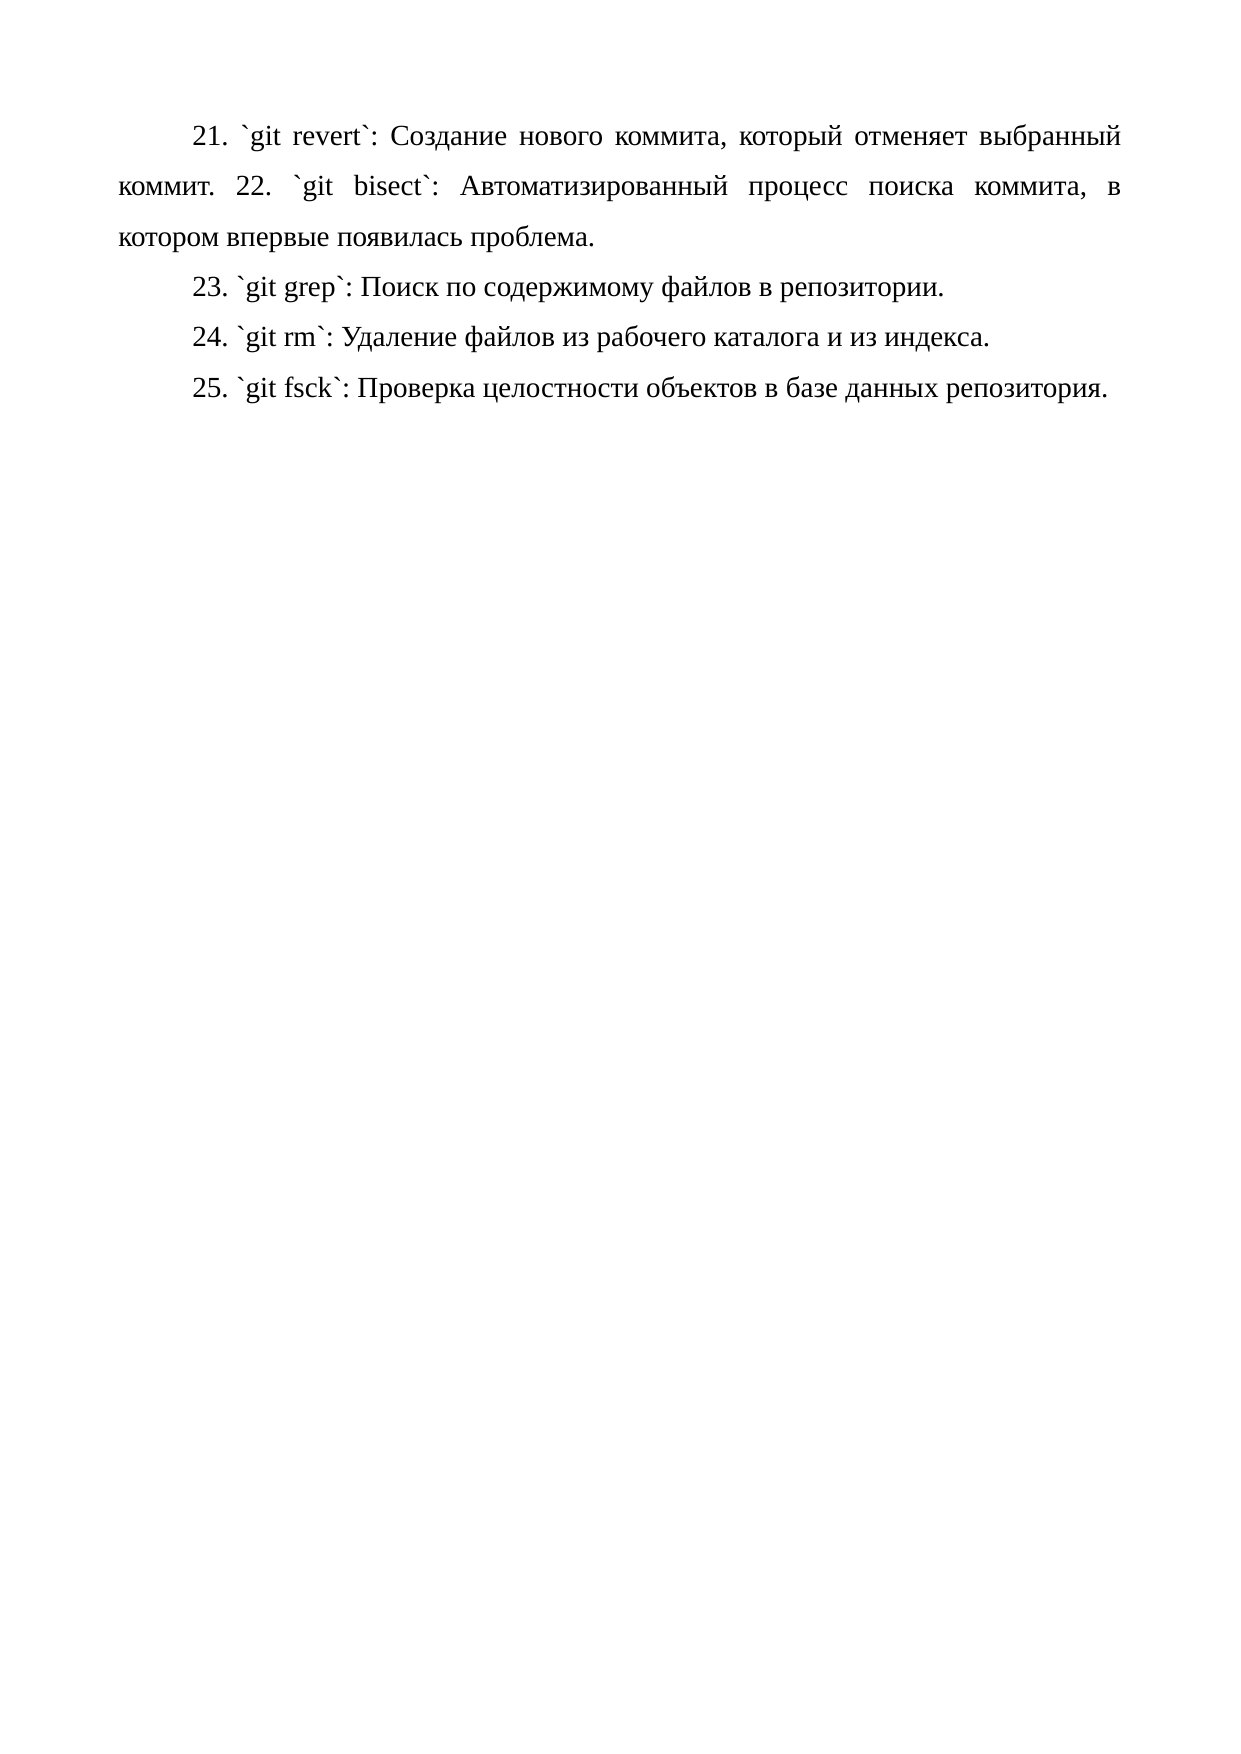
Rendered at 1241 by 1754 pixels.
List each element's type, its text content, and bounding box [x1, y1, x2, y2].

list 23. `git grep`: Поиск по содержимому файлов в репозитории. [118, 269, 1122, 303]
list 25. `git fsck`: Проверка целостности объектов в базе данных репозитория. [118, 370, 1122, 403]
list 21. `git revert`: Создание нового коммита, который отменяет выбранный коммит. 22. `git bisect`: Автоматизированный процесс поиска коммита, в котором впервые появилась проблема. [118, 118, 1122, 252]
list 24. `git rm`: Удаление файлов из рабочего каталога и из индекса. [118, 319, 1122, 353]
